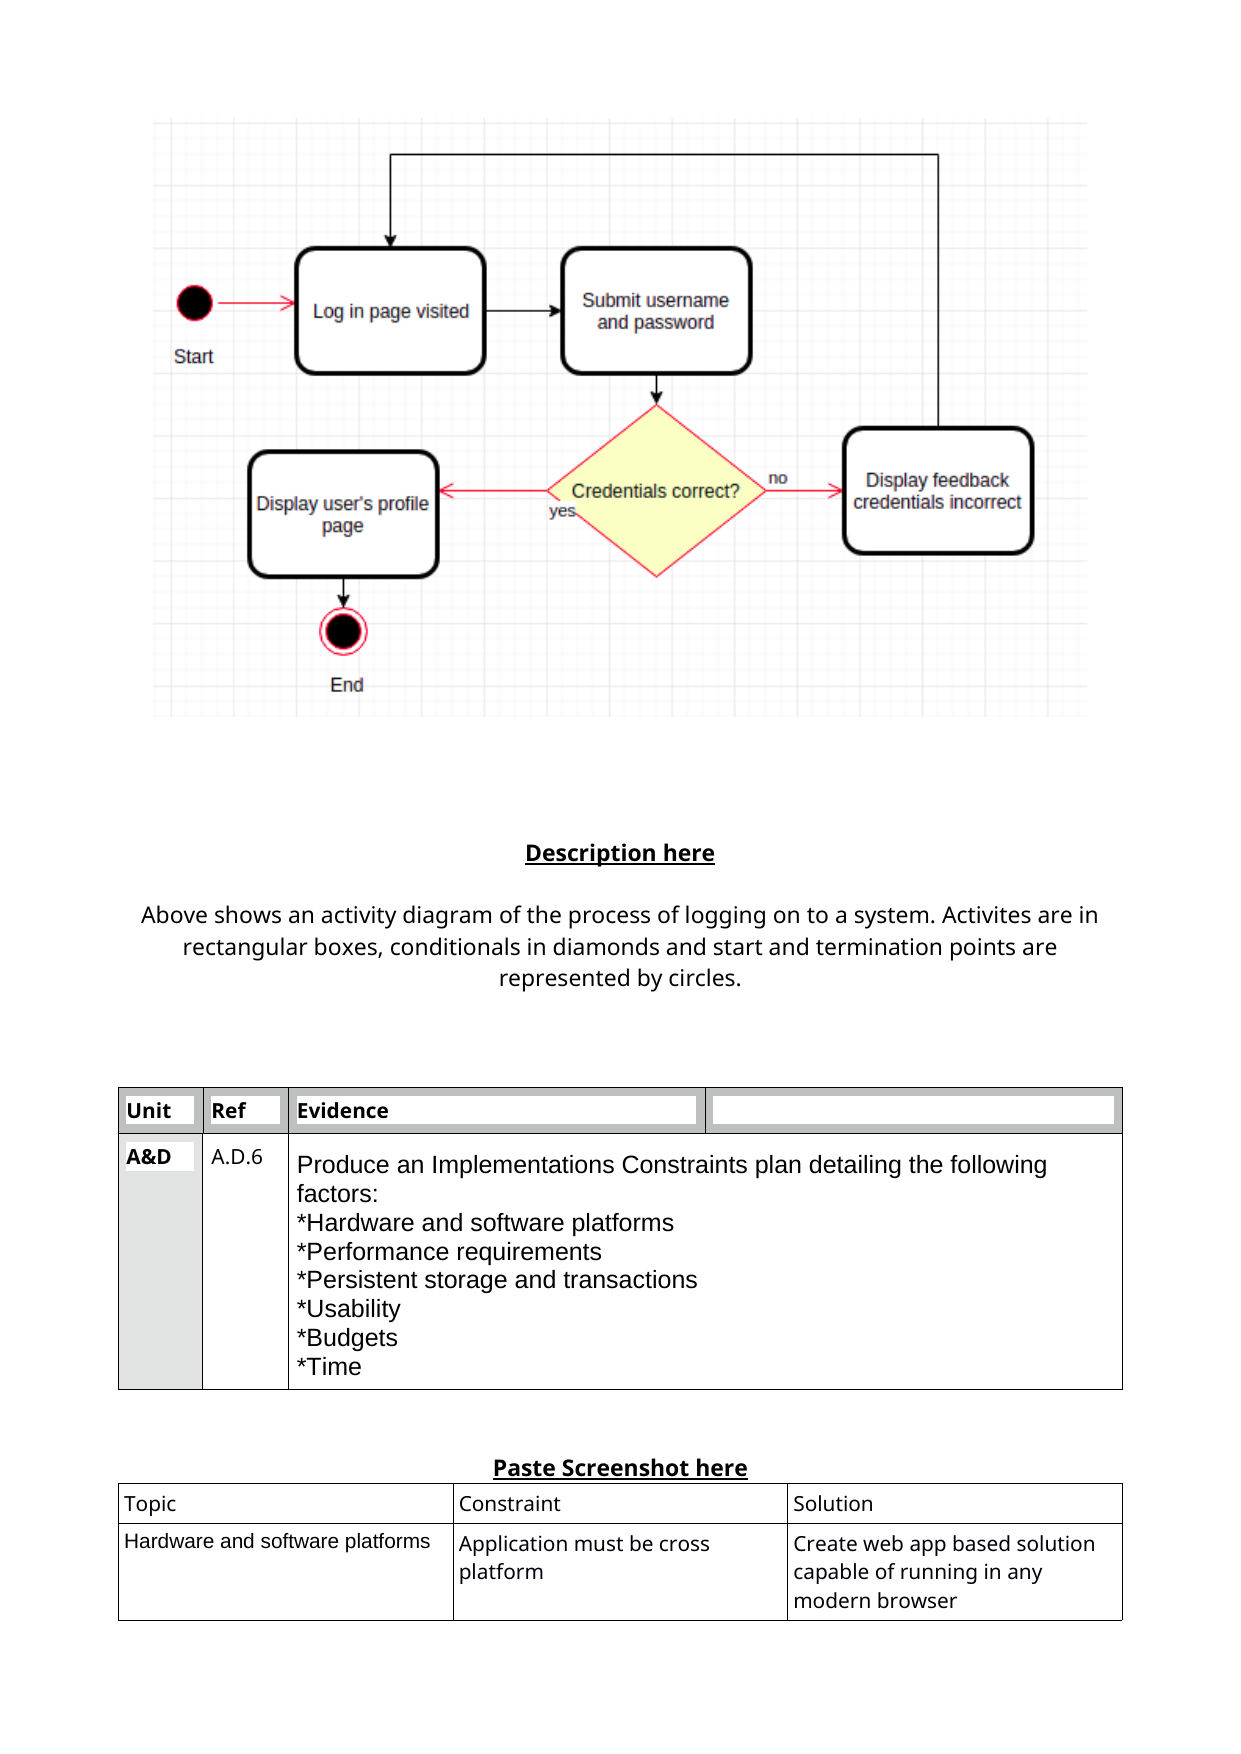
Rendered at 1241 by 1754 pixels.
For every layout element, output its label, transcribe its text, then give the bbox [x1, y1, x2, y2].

table_header Constraint [454, 1484, 787, 1523]
table_cell A&D [119, 1134, 202, 1389]
table_header Solution [788, 1484, 1122, 1523]
text Above shows an activity diagram of the process of logging on to a system. Activites are in rectangular boxes, conditionals in diamonds and start and termination points are represented by circles. [118, 899, 1122, 993]
text Description here [118, 837, 1122, 868]
table_cell Application must be cross platform [454, 1524, 787, 1620]
table_cell Produce an Implementations Constraints plan detailing the following factors: *Hardware and software platforms *Performance requirements *Persistent storage and transactions *Usability *Budgets *Time [289, 1134, 1122, 1389]
text Paste Screenshot here [118, 1452, 1122, 1483]
table_cell Create web app based solution capable of running in any modern browser [788, 1524, 1122, 1620]
table_header Evidence [289, 1088, 705, 1133]
table_cell Hardware and software platforms [119, 1524, 453, 1620]
table_cell A.D.6 [203, 1134, 288, 1389]
table_header Unit [119, 1088, 203, 1133]
table_header Ref [204, 1088, 288, 1133]
table_header Topic [119, 1484, 453, 1523]
picture [152, 118, 1088, 717]
table_header [706, 1088, 1122, 1133]
